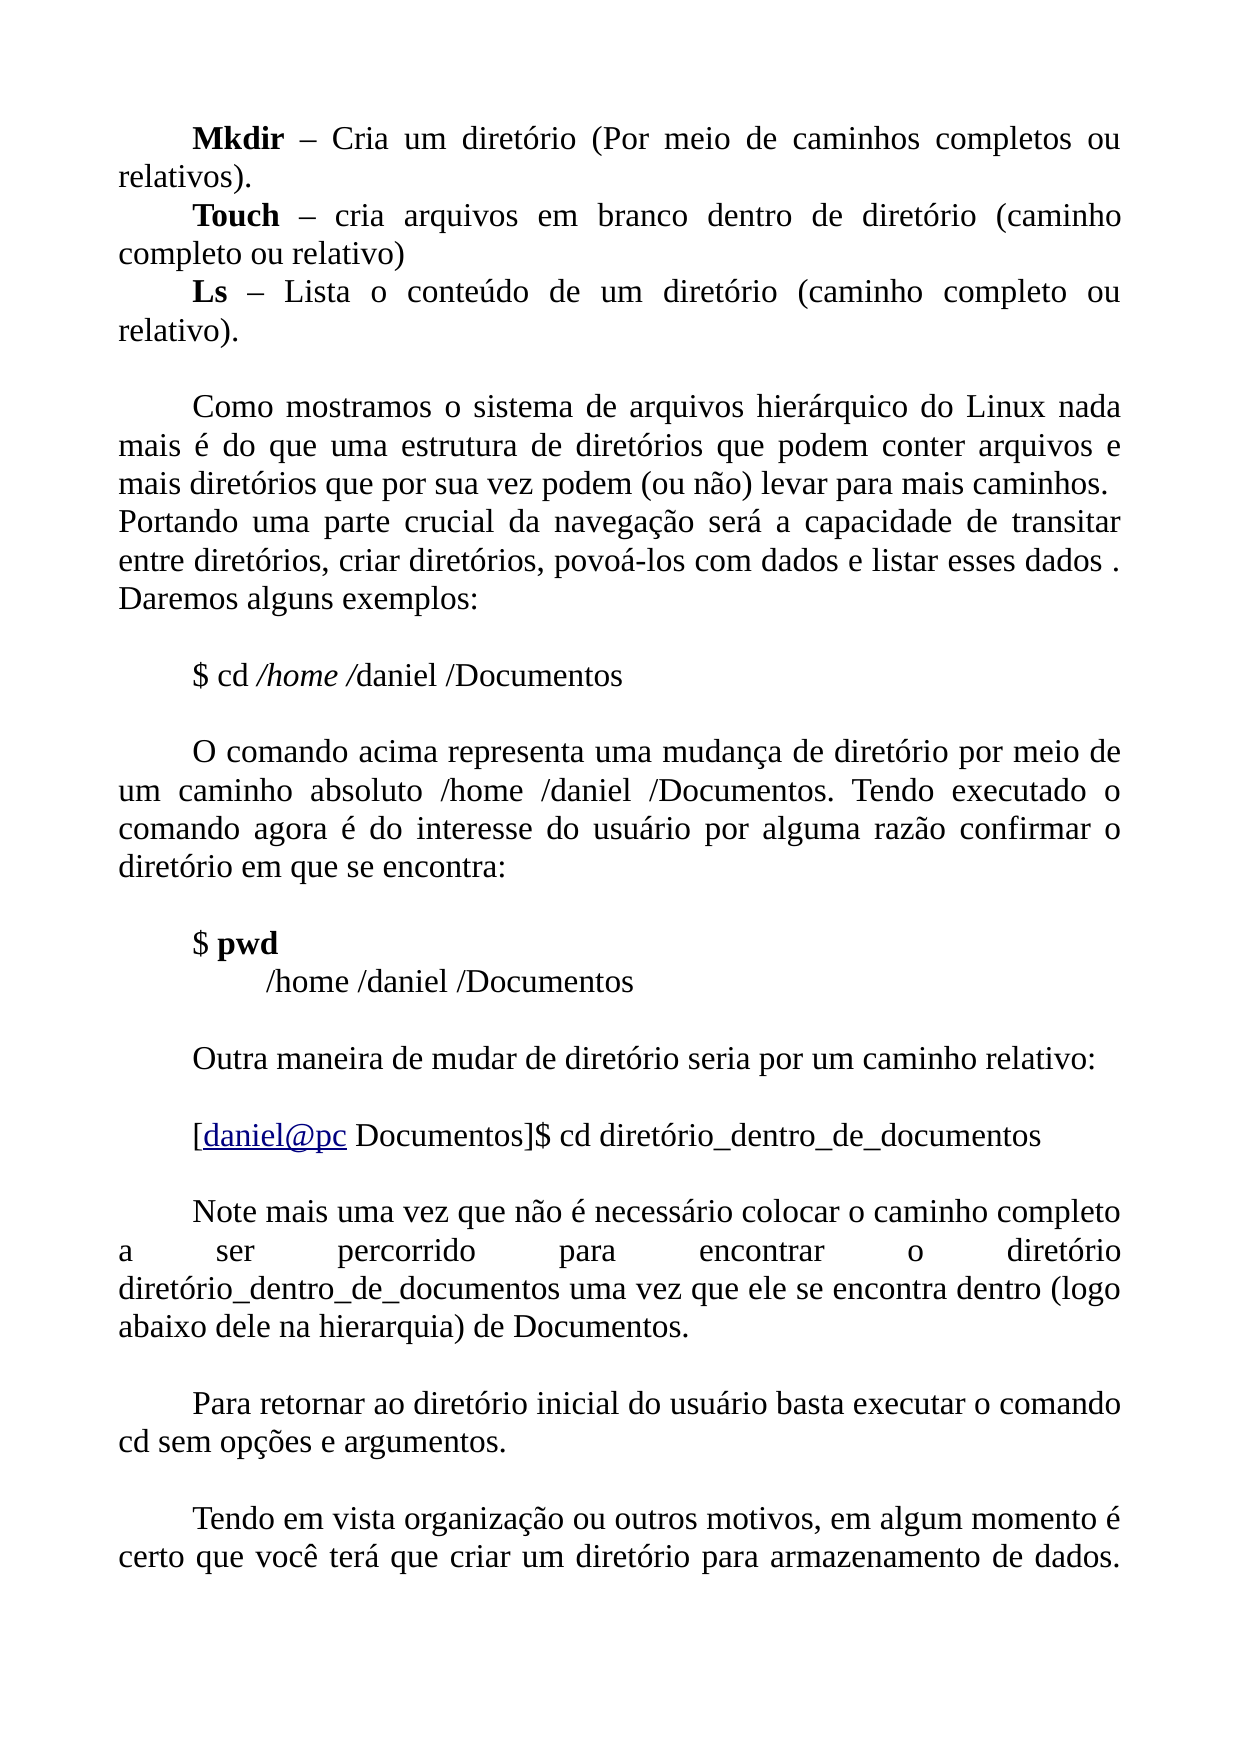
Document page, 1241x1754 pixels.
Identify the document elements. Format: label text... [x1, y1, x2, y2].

text Tendo em vista organização ou outros motivos, em algum momento é certo que você terá que criar um diretório para armazenamento de dados. [118, 1498, 1122, 1575]
text Portando uma parte crucial da navegação será a capacidade de transitar entre diretórios, criar diretórios, povoá-los com dados e listar esses dados . Daremos alguns exemplos: [118, 501, 1122, 616]
text /home /daniel /Documentos [118, 961, 1122, 1000]
text O comando acima representa uma mudança de diretório por meio de um caminho absoluto /home /daniel /Documentos. Tendo executado o comando agora é do interesse do usuário por alguma razão confirmar o diretório em que se encontra: [118, 731, 1122, 885]
text $ pwd [118, 923, 1122, 961]
text Note mais uma vez que não é necessário colocar o caminho completo a ser percorrido para encontrar o diretório diretório_dentro_de_documentos uma vez que ele se encontra dentro (logo abaixo dele na hierarquia) de Documentos. [118, 1191, 1122, 1345]
text [daniel@pc Documentos]$ cd diretório_dentro_de_documentos [118, 1115, 1122, 1153]
text Para retornar ao diretório inicial do usuário basta executar o comando cd sem opções e argumentos. [118, 1383, 1122, 1460]
text Outra maneira de mudar de diretório seria por um caminho relativo: [118, 1038, 1122, 1076]
text $ cd /home /daniel /Documentos [118, 655, 1122, 693]
text Como mostramos o sistema de arquivos hierárquico do Linux nada mais é do que uma estrutura de diretórios que podem conter arquivos e mais diretórios que por sua vez podem (ou não) levar para mais caminhos. [118, 386, 1122, 501]
text Ls – Lista o conteúdo de um diretório (caminho completo ou relativo). [118, 271, 1122, 348]
text Touch – cria arquivos em branco dentro de diretório (caminho completo ou relativo) [118, 195, 1122, 271]
text Mkdir – Cria um diretório (Por meio de caminhos completos ou relativos). [118, 118, 1122, 195]
